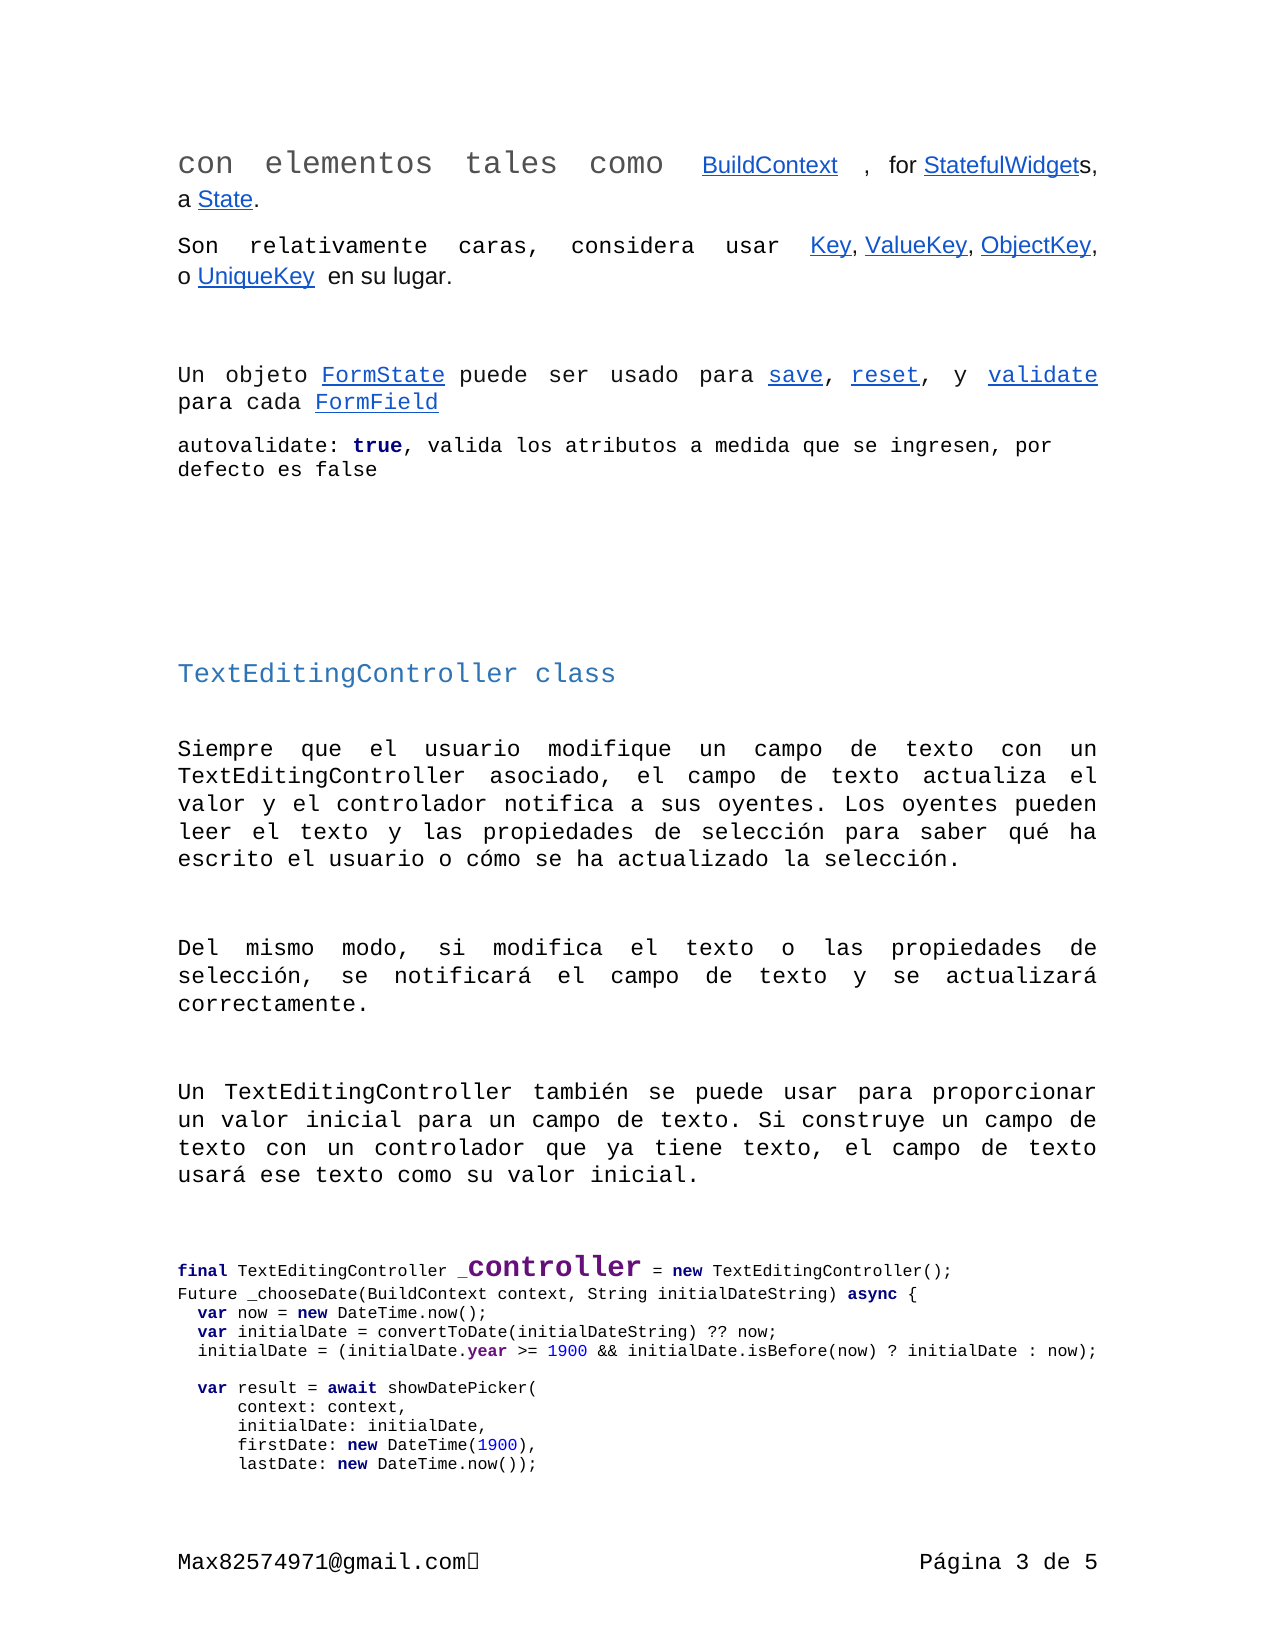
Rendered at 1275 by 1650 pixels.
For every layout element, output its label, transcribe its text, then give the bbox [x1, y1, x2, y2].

text Son relativamente caras, considera usar Key, ValueKey, ObjectKey, o UniqueKey en su lugar. [177, 231, 1098, 290]
text Siempre que el usuario modifique un campo de texto con un TextEditingController asociado, el campo de texto actualiza el valor y el controlador notifica a sus oyentes. Los oyentes pueden leer el texto y las propiedades de selección para saber qué ha escrito el usuario o cómo se ha actualizado la selección. [177, 737, 1098, 874]
text Un objeto FormState puede ser usado para save, reset, y validate para cada FormField [177, 363, 1098, 417]
text autovalidate: true, valida los atributos a medida que se ingresen, por defecto es false [177, 435, 1098, 482]
text final TextEditingController _controller = new TextEditingController(); Future _chooseDate(BuildContext context, String initialDateString) async { var now = new DateTime.now(); var initialDate = convertToDate(initialDateString) ?? now; initialDate = (initialDate.year >= 1900 && initialDate.isBefore(now) ? initialDate : now); var result = await showDatePicker( context: context, initialDate: initialDate, firstDate: new DateTime(1900), lastDate: new DateTime.now()); [177, 1253, 1098, 1493]
text Del mismo modo, si modifica el texto o las propiedades de selección, se notificará el campo de texto y se actualizará correctamente. [177, 937, 1098, 1018]
text con elementos tales como BuildContext , for StatefulWidgets, a State. [177, 148, 1098, 212]
subtitle TextEditingController class [177, 660, 1098, 691]
text Un TextEditingController también se puede usar para proporcionar un valor inicial para un campo de texto. Si construye un campo de texto con un controlador que ya tiene texto, el campo de texto usará ese texto como su valor inicial. [177, 1081, 1098, 1190]
